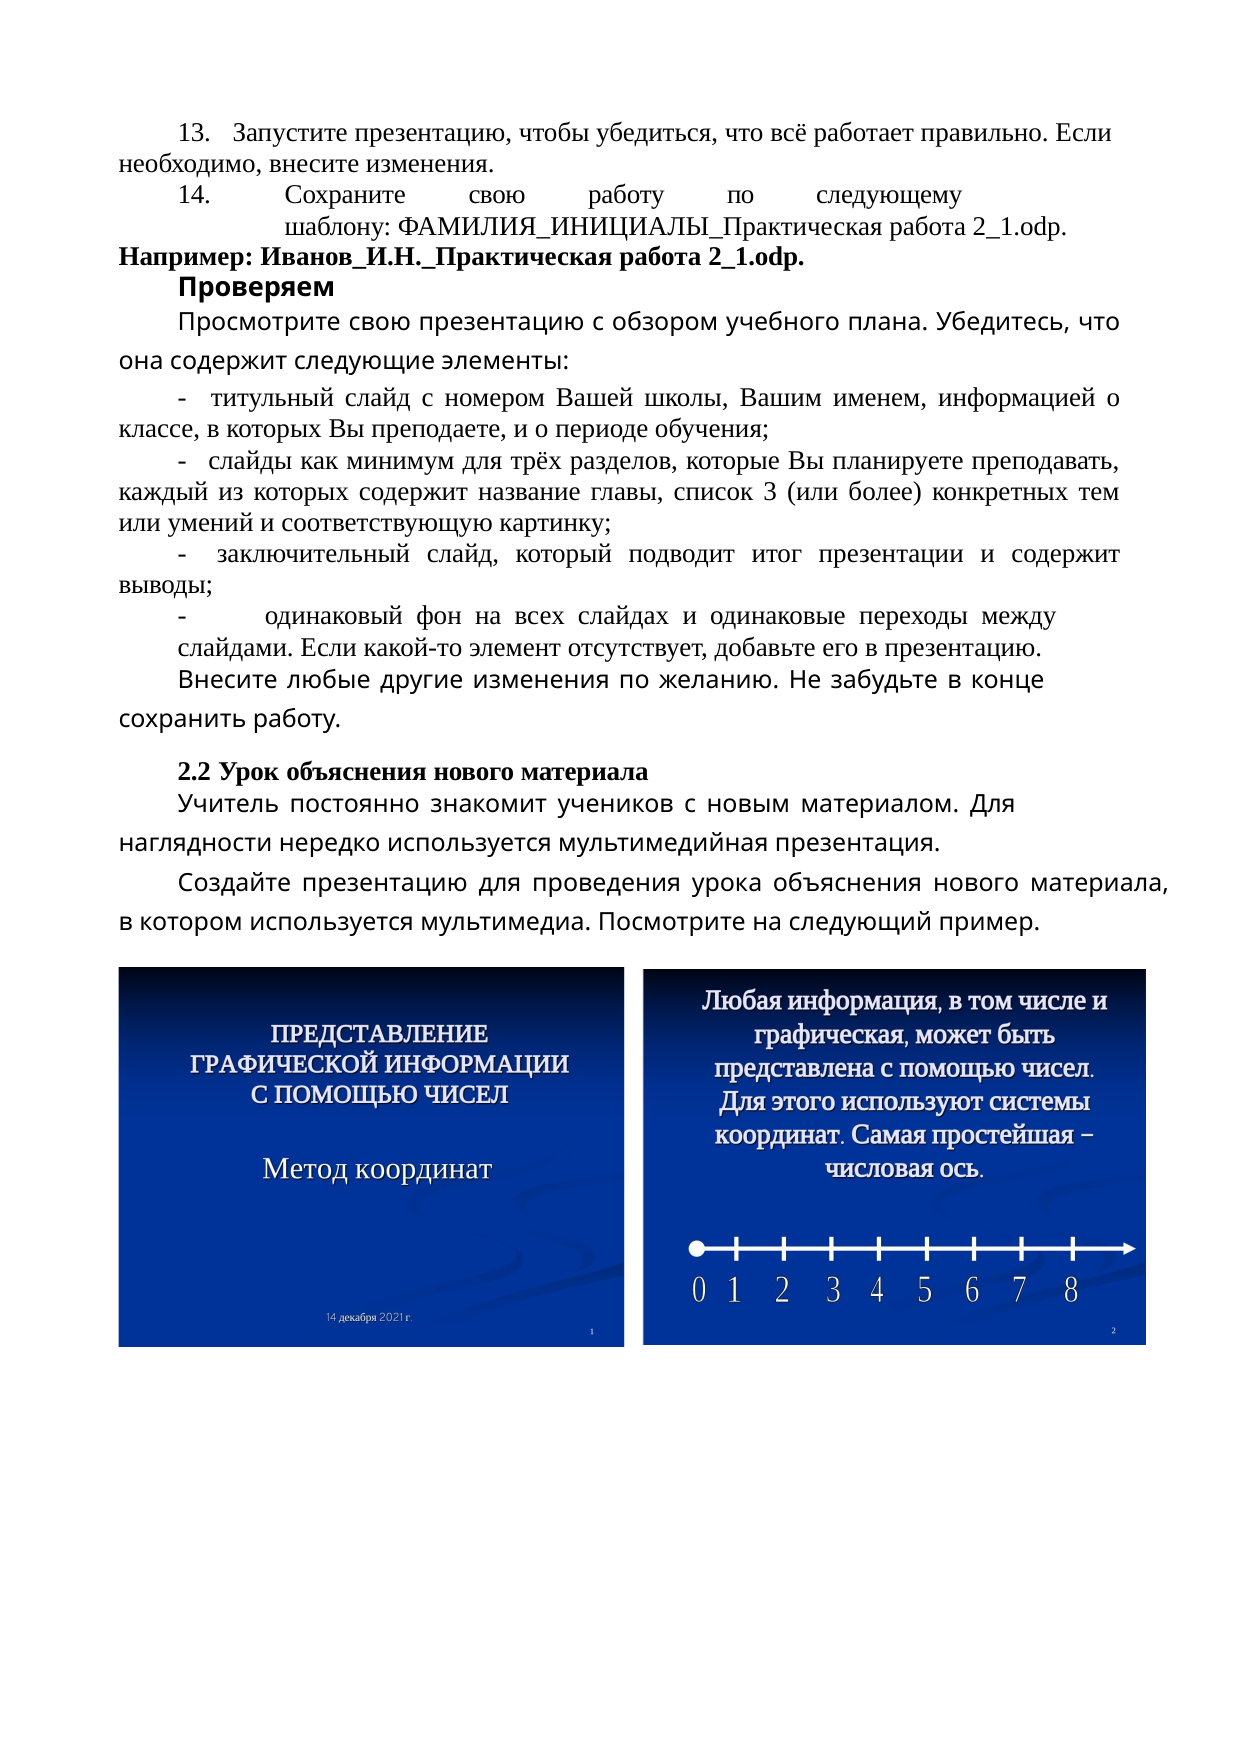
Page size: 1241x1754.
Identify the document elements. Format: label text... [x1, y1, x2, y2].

list одинаковый фон на всех слайдах и одинаковые переходы между слайдами. Если какой-то элемент отсутствует, добавьте его в презентацию. [177, 599, 1056, 662]
text Просмотрите свою презентацию с обзором учебного плана. Убедитесь, что она содержит следующие элементы: [118, 303, 1121, 376]
subtitle Урок объяснения нового материала [177, 755, 1180, 786]
list Запустите презентацию, чтобы убедиться, что всё работает правильно. Если необходимо, внесите изменения. [118, 116, 1121, 179]
text Создайте презентацию для проведения урока объяснения нового материала, в котором используется мультимедиа. Посмотрите на следующий пример. [118, 864, 1180, 937]
list титульный слайд с номером Вашей школы, Вашим именем, информацией о классе, в которых Вы преподаете, и о периоде обучения; [118, 381, 1121, 444]
text Внесите любые другие изменения по желанию. Не забудьте в конце сохранить работу. [118, 662, 1180, 735]
subtitle Например: Иванов_И.Н._Практическая работа 2_1.odp. [118, 241, 1180, 272]
list заключительный слайд, который подводит итог презентации и содержит выводы; [118, 537, 1122, 599]
list слайды как минимум для трёх разделов, которые Вы планируете преподавать, каждый из которых содержит название главы, список 3 (или более) конкретных тем или умений и соответствующую картинку; [118, 444, 1120, 537]
text Учитель постоянно знакомит учеников с новым материалом. Для наглядности нередко используется мультимедийная презентация. [118, 786, 1180, 859]
picture [642, 969, 1146, 1345]
picture [118, 967, 625, 1347]
list Сохраните свою работу по следующему шаблону: ФАМИЛИЯ_ИНИЦИАЛЫ_Практическая работа 2_1.odp. [118, 179, 1122, 241]
text Проверяем [177, 272, 1180, 303]
